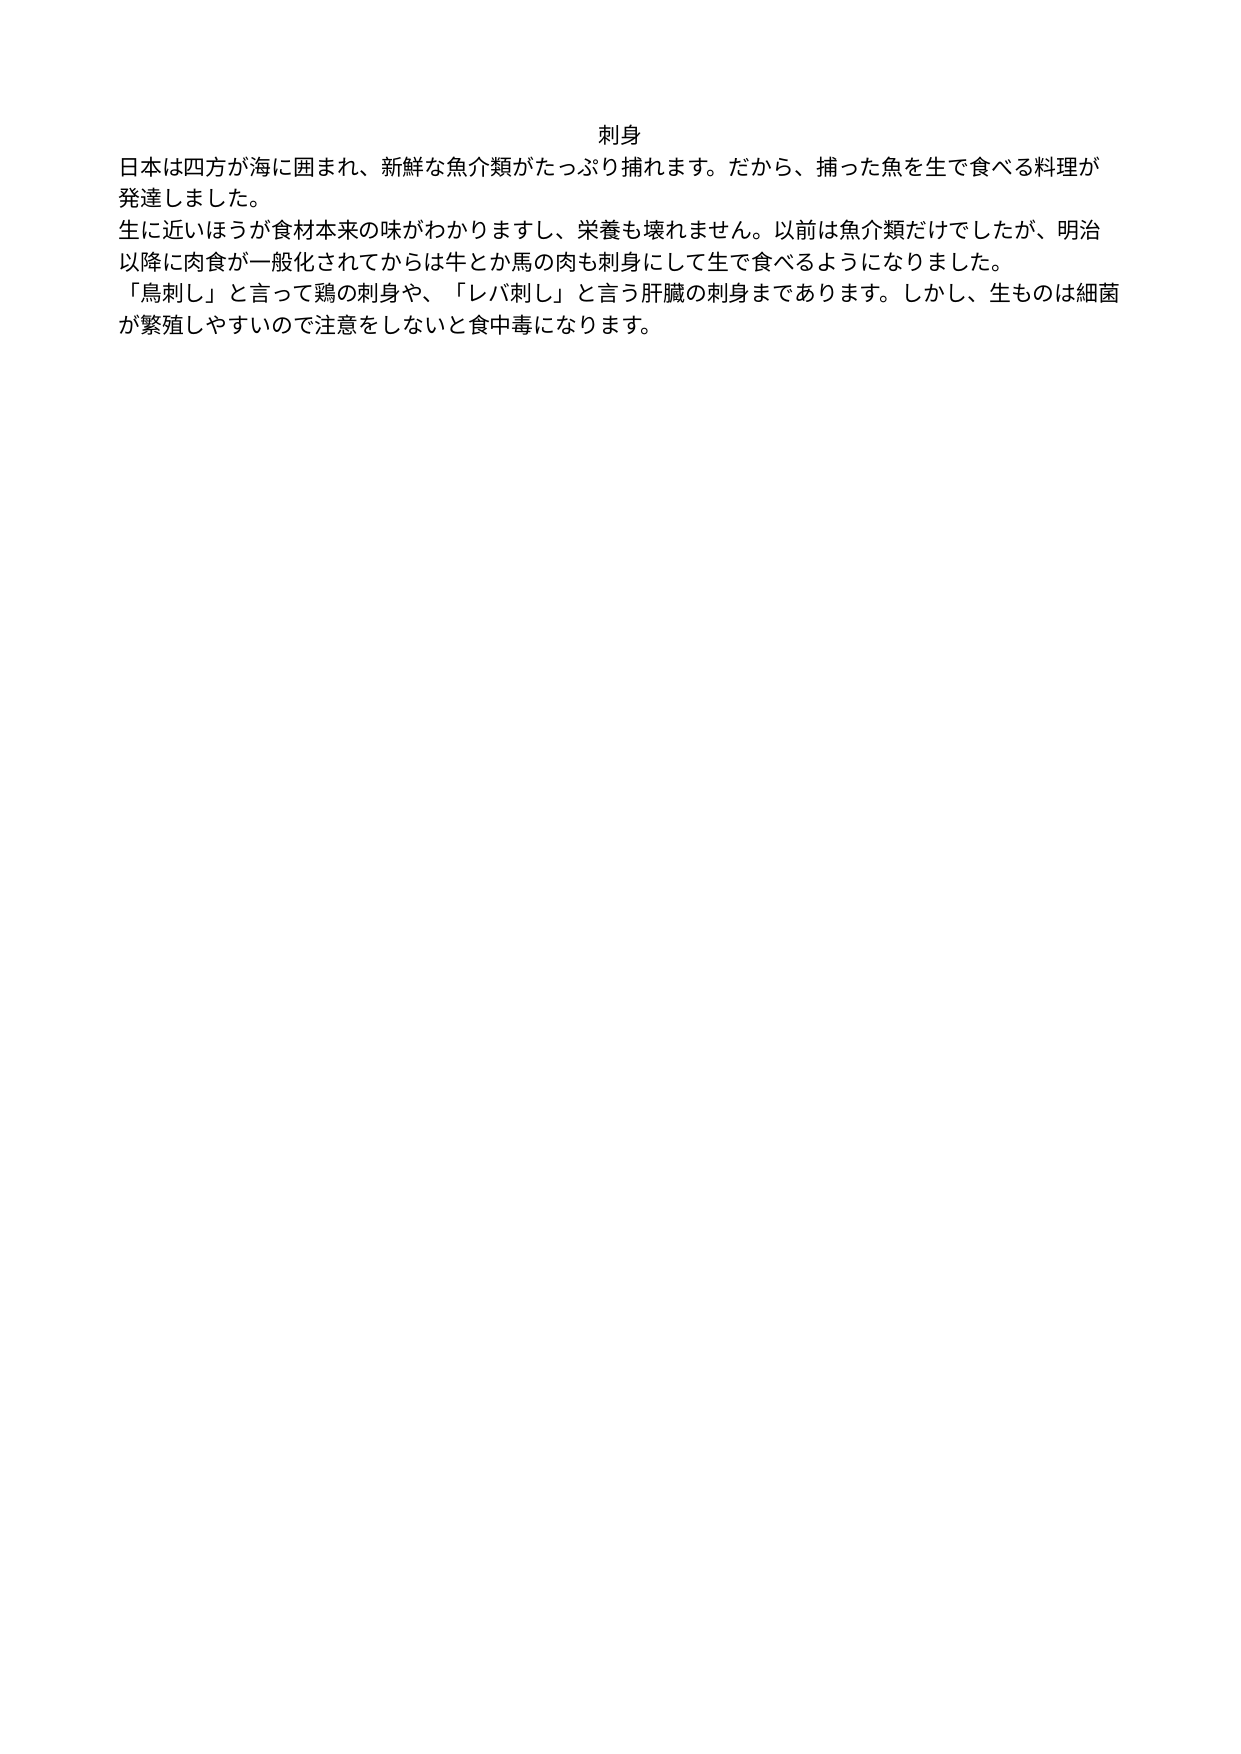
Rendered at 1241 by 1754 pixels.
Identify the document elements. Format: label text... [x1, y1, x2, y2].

text 日本は四方が海に囲まれ、新鮮な魚介類がたっぷり捕れます。だから、捕った魚を生で食べる料理が発達しました。 [118, 150, 1122, 213]
text 刺身 [118, 118, 1122, 150]
text 生に近いほうが食材本来の味がわかりますし、栄養も壊れません。以前は魚介類だけでしたが、明治以降に肉食が一般化されてからは牛とか馬の肉も刺身にして生で食べるようになりました。 [118, 213, 1122, 276]
text 「鳥刺し」と言って鶏の刺身や、「レバ刺し」と言う肝臓の刺身まであります。しかし、生ものは細菌が繁殖しやすいので注意をしないと食中毒になります。 [118, 276, 1122, 340]
